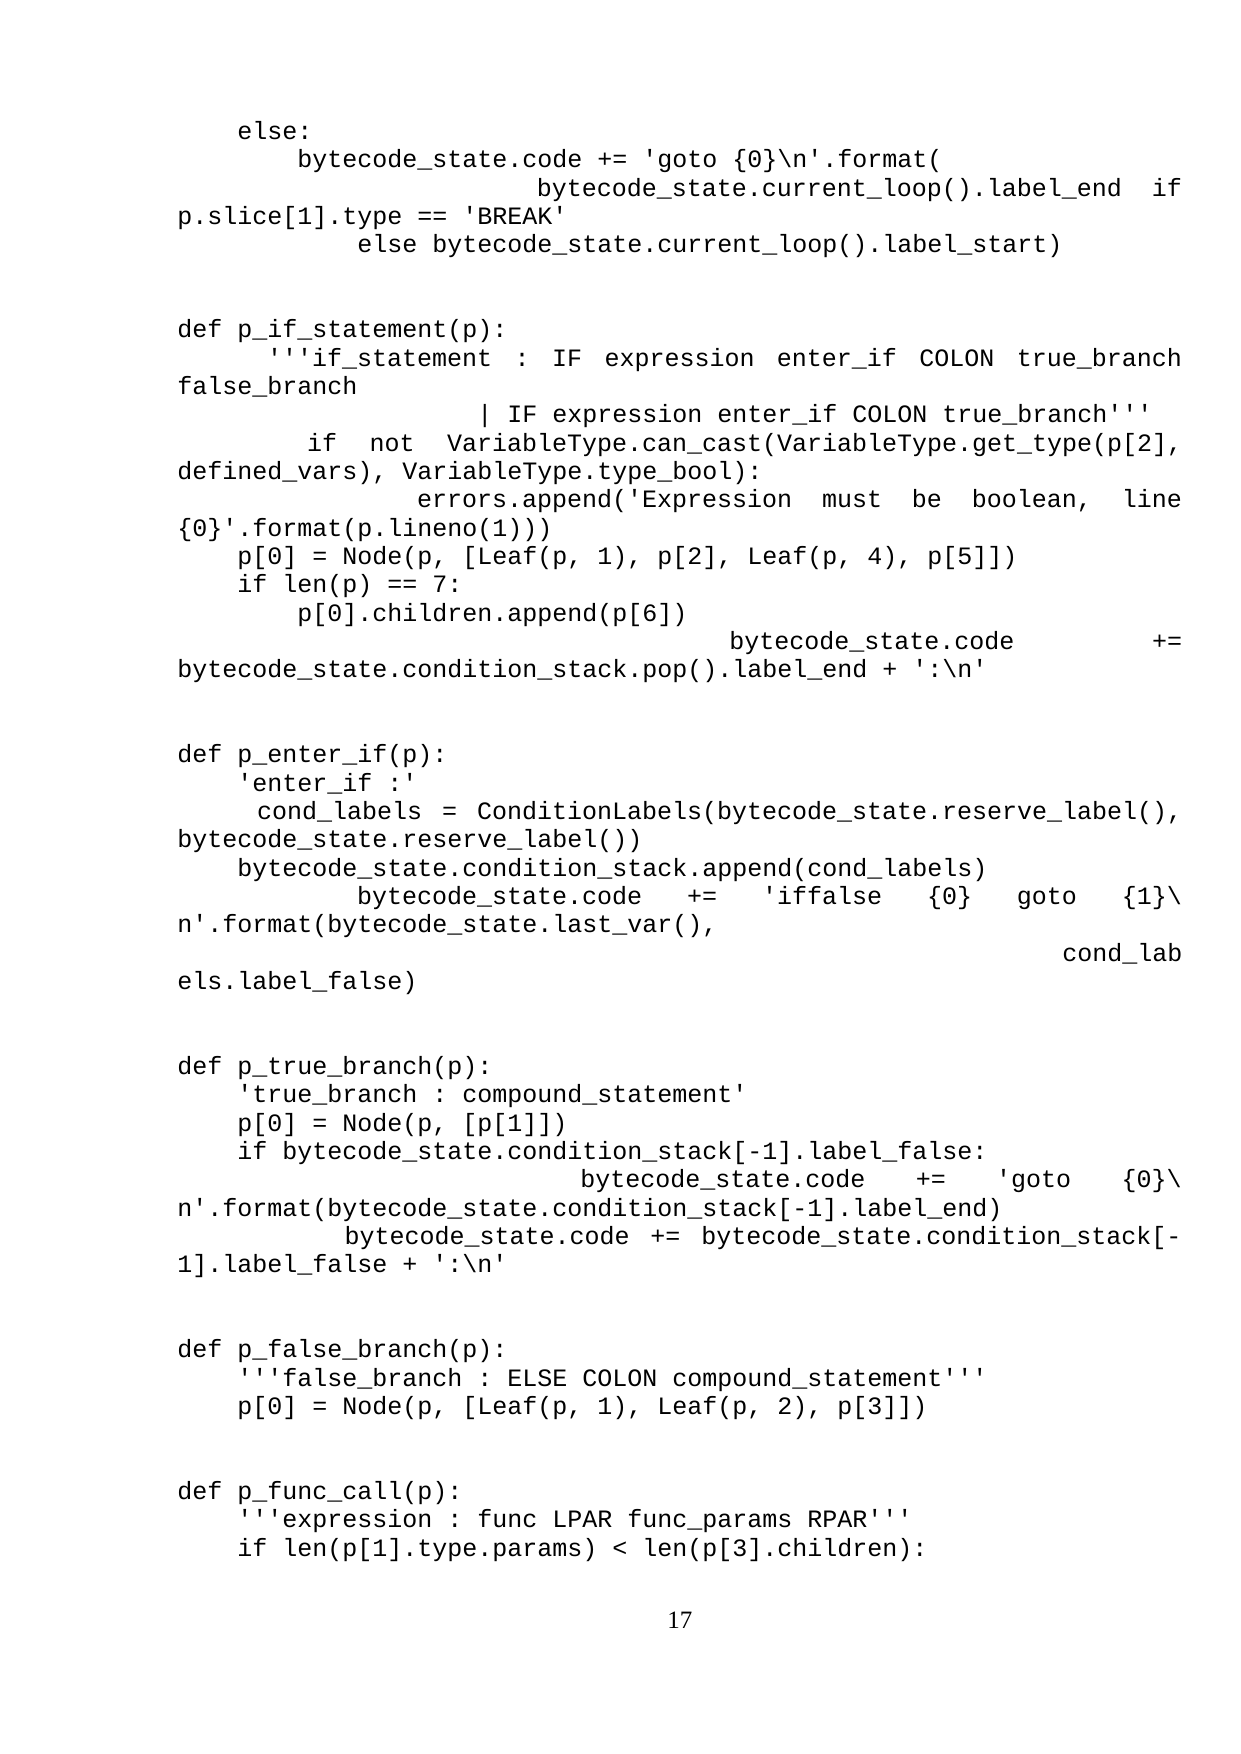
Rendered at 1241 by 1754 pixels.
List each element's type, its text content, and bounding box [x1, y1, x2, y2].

text '''false_branch : ELSE COLON compound_statement''' [177, 1365, 1182, 1393]
text errors.append('Expression must be boolean, line {0}'.format(p.lineno(1))) [177, 487, 1182, 543]
text def p_enter_if(p): [177, 742, 1182, 770]
text def p_false_branch(p): [177, 1337, 1182, 1365]
text 'true_branch : compound_statement' [177, 1082, 1182, 1110]
text '''expression : func LPAR func_params RPAR''' [177, 1507, 1182, 1535]
text bytecode_state.current_loop().label_end if p.slice[1].type == 'BREAK' [177, 175, 1182, 232]
text cond_labels.label_false) [177, 940, 1182, 997]
text | IF expression enter_if COLON true_branch''' [177, 402, 1182, 430]
text bytecode_state.code += 'iffalse {0} goto {1}\n'.format(bytecode_state.last_var(), [177, 883, 1182, 940]
text bytecode_state.code += 'goto {0}\n'.format( [177, 147, 1182, 175]
text if bytecode_state.condition_stack[-1].label_false: [177, 1138, 1182, 1167]
text p[0] = Node(p, [p[1]]) [177, 1110, 1182, 1138]
text if len(p) == 7: [177, 572, 1182, 600]
text bytecode_state.code += bytecode_state.condition_stack.pop().label_end + ':\n' [177, 628, 1182, 685]
text if not VariableType.can_cast(VariableType.get_type(p[2], defined_vars), VariableType.type_bool): [177, 430, 1182, 487]
text bytecode_state.code += 'goto {0}\n'.format(bytecode_state.condition_stack[-1].label_end) [177, 1167, 1182, 1223]
text p[0].children.append(p[6]) [177, 600, 1182, 628]
text if len(p[1].type.params) < len(p[3].children): [177, 1535, 1182, 1563]
text else: [177, 118, 1182, 147]
text else bytecode_state.current_loop().label_start) [177, 232, 1182, 260]
text def p_true_branch(p): [177, 1053, 1182, 1082]
text p[0] = Node(p, [Leaf(p, 1), p[2], Leaf(p, 4), p[5]]) [177, 543, 1182, 572]
text cond_labels = ConditionLabels(bytecode_state.reserve_label(), bytecode_state.reserve_label()) [177, 798, 1182, 855]
text bytecode_state.condition_stack.append(cond_labels) [177, 855, 1182, 883]
text 'enter_if :' [177, 770, 1182, 798]
text def p_func_call(p): [177, 1478, 1182, 1507]
text def p_if_statement(p): [177, 317, 1182, 345]
text p[0] = Node(p, [Leaf(p, 1), Leaf(p, 2), p[3]]) [177, 1393, 1182, 1422]
text '''if_statement : IF expression enter_if COLON true_branch false_branch [177, 345, 1182, 402]
text bytecode_state.code += bytecode_state.condition_stack[-1].label_false + ':\n' [177, 1223, 1182, 1280]
